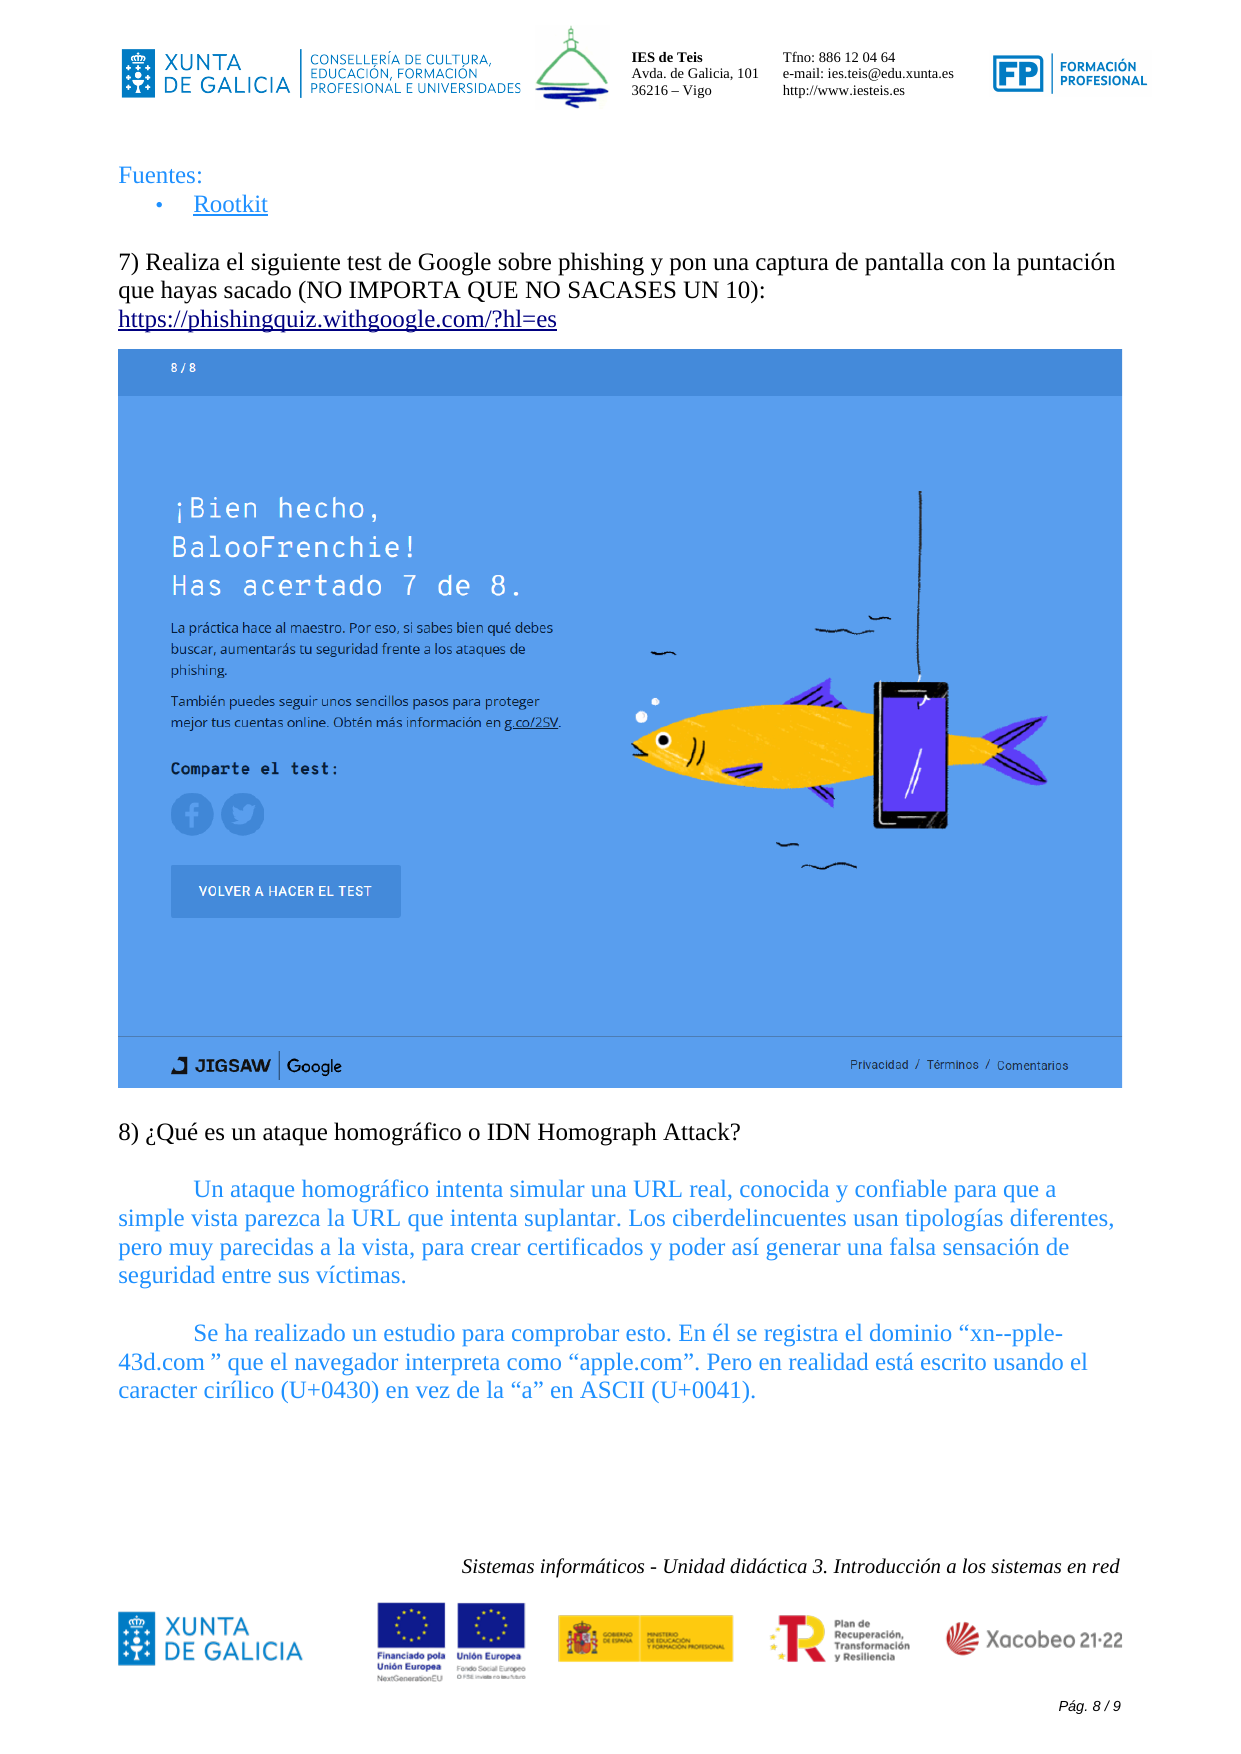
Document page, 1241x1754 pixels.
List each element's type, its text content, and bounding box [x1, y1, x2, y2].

text Fuentes: [118, 160, 1122, 189]
text 8) ¿Qué es un ataque homográfico o IDN Homograph Attack? [118, 1117, 1122, 1145]
picture [989, 50, 1153, 97]
picture [118, 1592, 1123, 1688]
text 7) Realiza el siguiente test de Google sobre phishing y pon una captura de pantalla con la puntación que hayas sacado (NO IMPORTA QUE NO SACASES UN 10): https://phishingquiz.withgoogle.com/?hl=es [118, 247, 1122, 333]
picture [118, 349, 1123, 1088]
picture [121, 49, 521, 98]
text Se ha realizado un estudio para comprobar esto. En él se registra el dominio “xn--pple-43d.com ” que el navegador interpreta como “apple.com”. Pero en realidad está escrito usando el caracter cirílico (U+0430) en vez de la “a” en ASCII (U+0041). [118, 1318, 1122, 1404]
text Un ataque homográfico intenta simular una URL real, conocida y confiable para que a simple vista parezca la URL que intenta suplantar. Los ciberdelincuentes usan tipologías diferentes, pero muy parecidas a la vista, para crear certificados y poder así generar una falsa sensación de seguridad entre sus víctimas. [118, 1174, 1122, 1289]
list Rootkit [156, 189, 1122, 218]
picture [534, 25, 611, 110]
